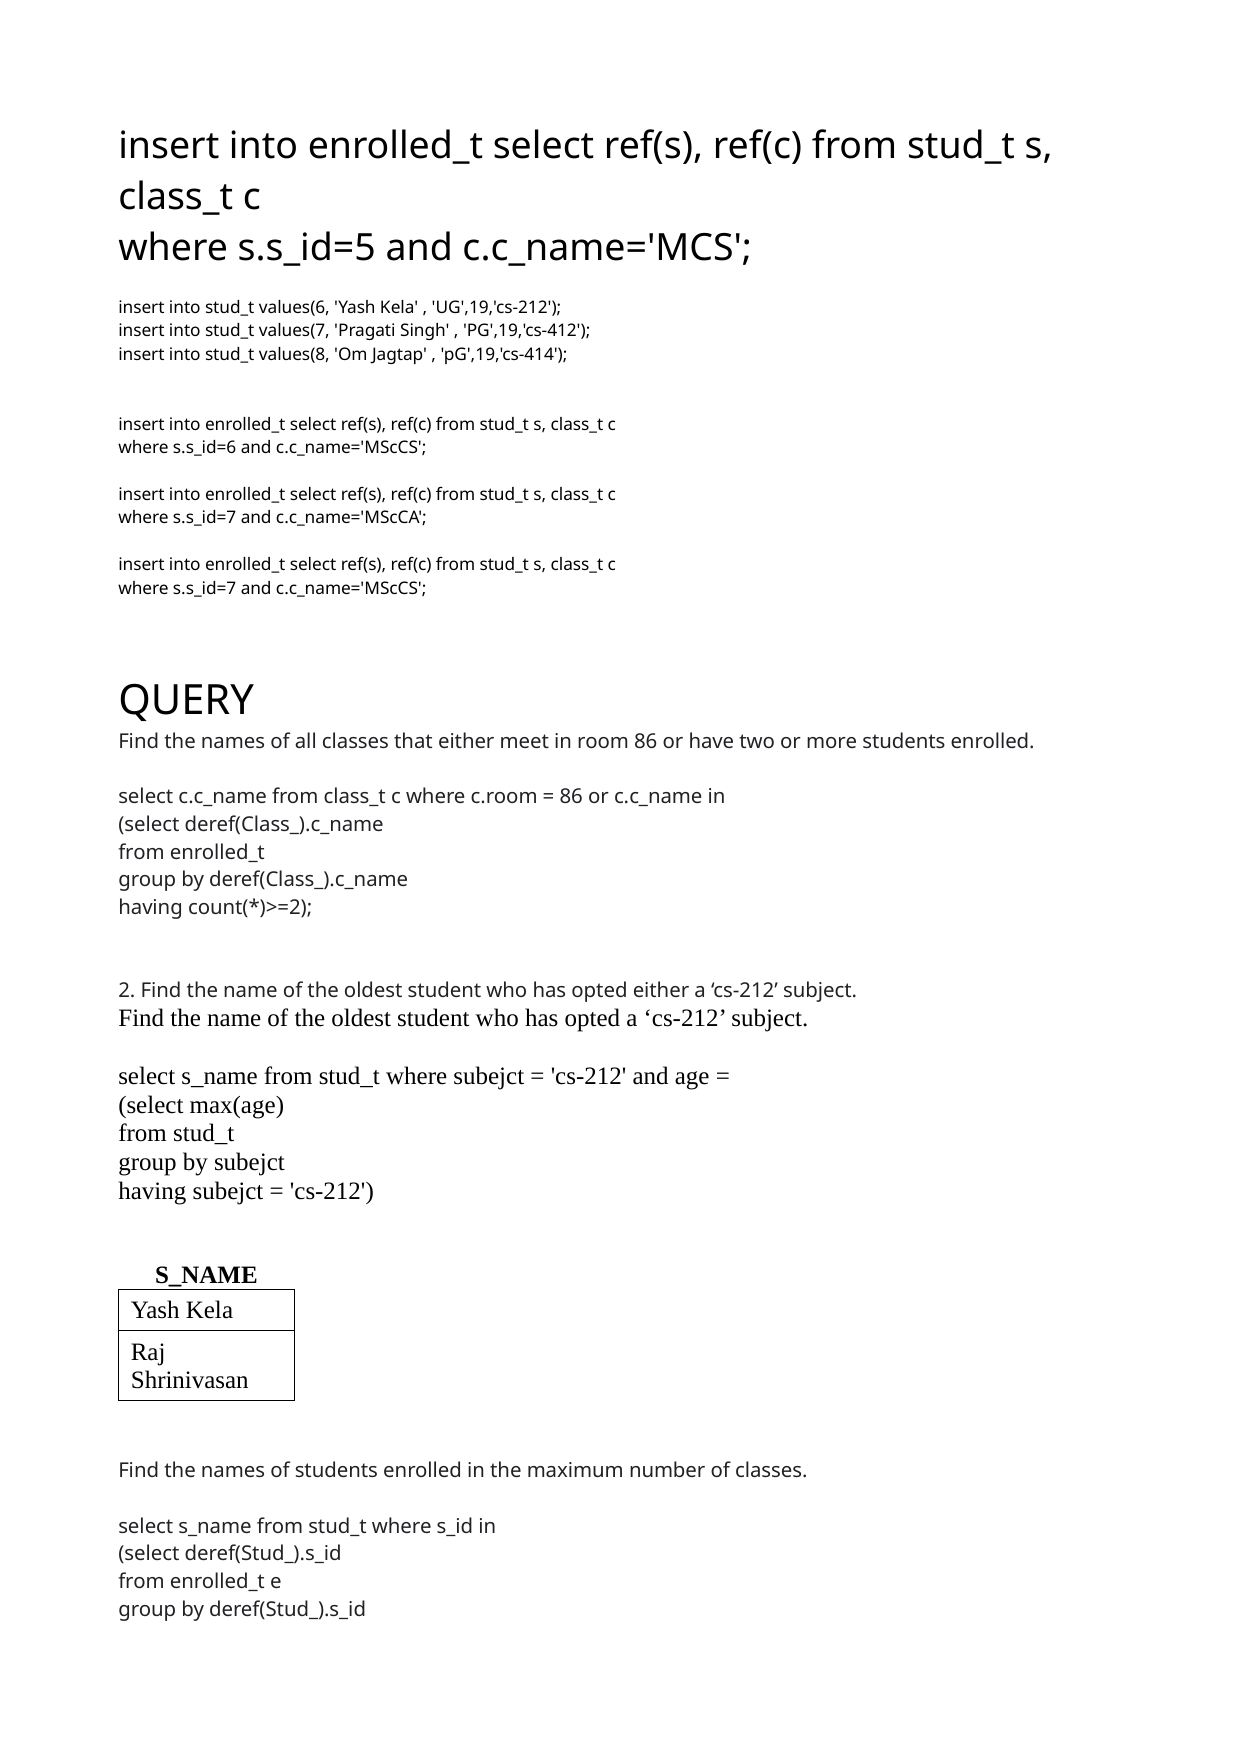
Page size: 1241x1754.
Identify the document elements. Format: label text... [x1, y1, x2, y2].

text from enrolled_t e [118, 1567, 1122, 1594]
text Find the name of the oldest student who has opted a ‘cs-212’ subject. [118, 1003, 1122, 1032]
text select s_name from stud_t where subejct = 'cs-212' and age = [118, 1061, 1122, 1090]
text having count(*)>=2); [118, 893, 1122, 920]
text Find the names of all classes that either meet in room 86 or have two or more students enrolled. [118, 726, 1122, 754]
text insert into enrolled_t select ref(s), ref(c) from stud_t s, class_t c [118, 552, 1122, 576]
table_header S_NAME [118, 1260, 294, 1289]
text (select deref(Stud_).s_id [118, 1539, 1122, 1567]
text insert into enrolled_t select ref(s), ref(c) from stud_t s, class_t c [118, 118, 1122, 220]
text from stud_t [118, 1118, 1122, 1147]
text QUERY [118, 670, 1122, 726]
table_cell Yash Kela [119, 1290, 294, 1330]
text insert into stud_t values(8, 'Om Jagtap' , 'pG',19,'cs-414'); [118, 342, 1122, 365]
text select s_name from stud_t where s_id in [118, 1511, 1122, 1539]
text where s.s_id=5 and c.c_name='MCS'; [118, 220, 1122, 271]
text insert into enrolled_t select ref(s), ref(c) from stud_t s, class_t c [118, 412, 1122, 435]
text 2. Find the name of the oldest student who has opted either a ‘cs-212’ subject. [118, 976, 1122, 1003]
text (select max(age) [118, 1090, 1122, 1118]
text insert into stud_t values(7, 'Pragati Singh' , 'PG',19,'cs-412'); [118, 318, 1122, 342]
text where s.s_id=7 and c.c_name='MScCS'; [118, 576, 1122, 599]
text group by deref(Class_).c_name [118, 865, 1122, 893]
text group by subejct [118, 1147, 1122, 1176]
text (select deref(Class_).c_name [118, 809, 1122, 837]
text Find the names of students enrolled in the maximum number of classes. [118, 1456, 1122, 1484]
text having subejct = 'cs-212') [118, 1176, 1122, 1205]
text select c.c_name from class_t c where c.room = 86 or c.c_name in [118, 782, 1122, 809]
text from enrolled_t [118, 837, 1122, 865]
table_cell Raj Shrinivasan [119, 1331, 294, 1400]
text insert into stud_t values(6, 'Yash Kela' , 'UG',19,'cs-212'); [118, 295, 1122, 318]
text where s.s_id=7 and c.c_name='MScCA'; [118, 506, 1122, 529]
text insert into enrolled_t select ref(s), ref(c) from stud_t s, class_t c [118, 482, 1122, 506]
text group by deref(Stud_).s_id [118, 1594, 1122, 1622]
text where s.s_id=6 and c.c_name='MScCS'; [118, 435, 1122, 459]
